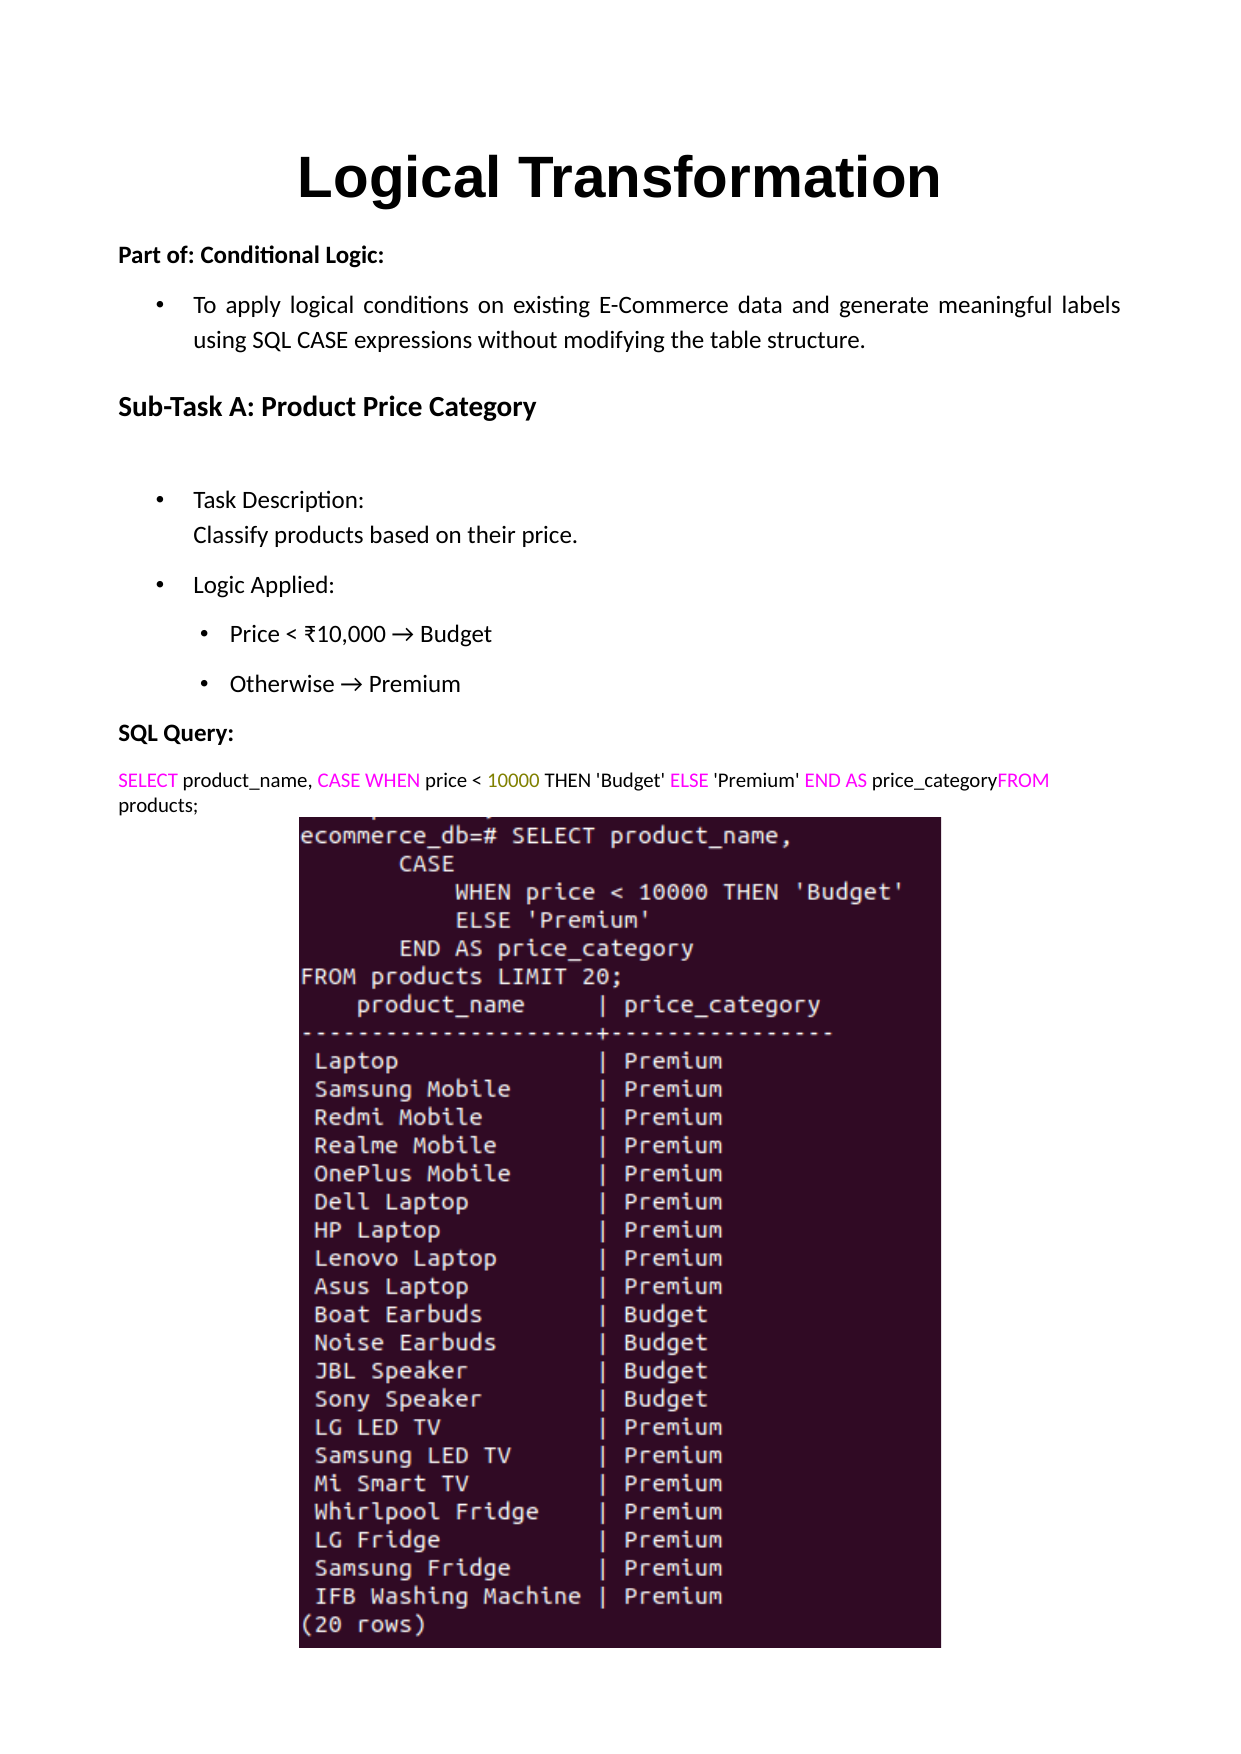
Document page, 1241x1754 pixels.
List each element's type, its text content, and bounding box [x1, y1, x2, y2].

list Task Description: Classify products based on their price. [156, 484, 1122, 550]
list Price < ₹10,000 → Budget [200, 618, 1122, 649]
list Otherwise → Premium [200, 668, 1122, 698]
text Part of: Conditional Logic: [118, 240, 1122, 270]
text SQL Query: [118, 717, 1122, 748]
picture [299, 817, 942, 1648]
text SELECT product_name, CASE WHEN price < 10000 THEN 'Budget' ELSE 'Premium' END AS price_categoryFROM products; [118, 767, 1122, 818]
list To apply logical conditions on existing E-Commerce data and generate meaningful labels using SQL CASE expressions without modifying the table structure. [156, 289, 1122, 355]
list Logic Applied: [156, 569, 1122, 599]
subtitle Sub-Task A: Product Price Category [118, 388, 1122, 424]
